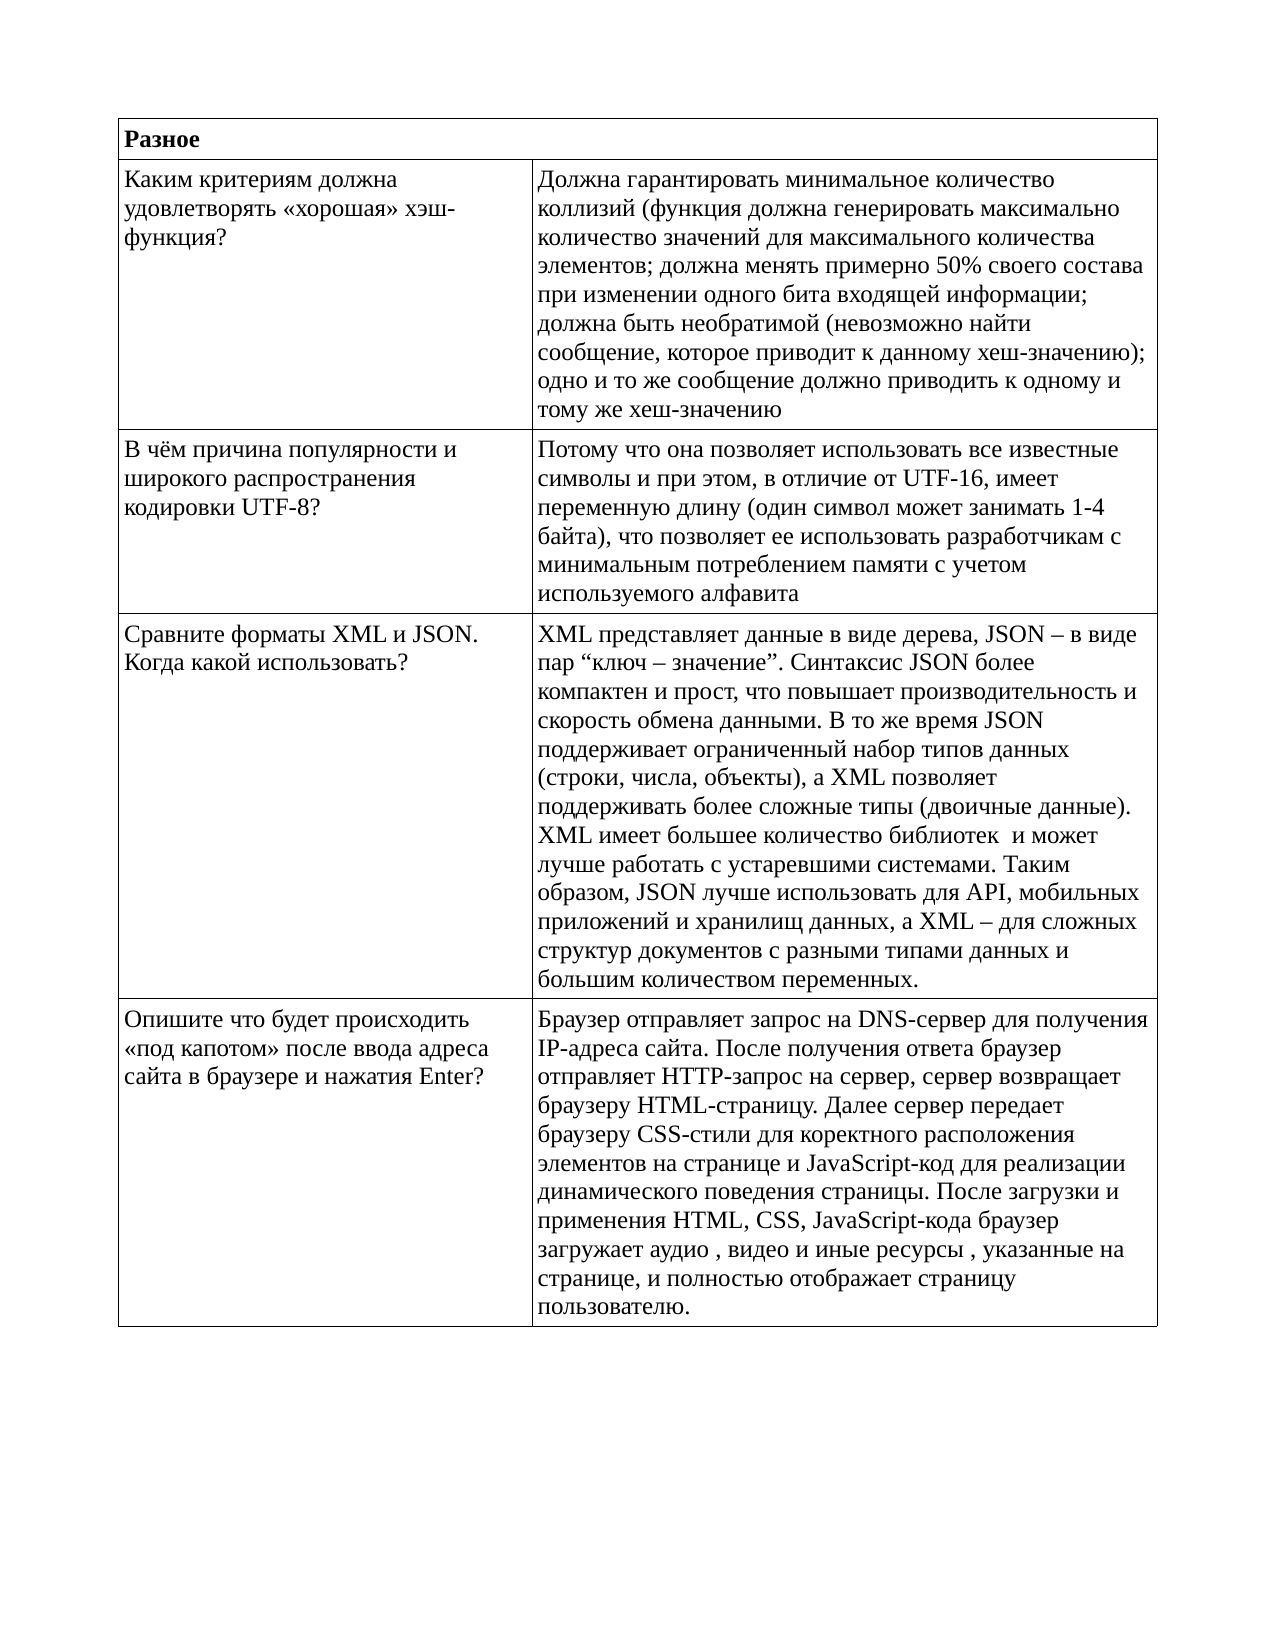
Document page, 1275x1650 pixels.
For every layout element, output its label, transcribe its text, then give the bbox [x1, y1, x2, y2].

table_cell Разное [119, 119, 1157, 158]
table_cell Потому что она позволяет использовать все известные символы и при этом, в отличие от UTF-16, имеет переменную длину (один символ может занимать 1-4 байта), что позволяет ее использовать разработчикам с минимальным потреблением памяти с учетом используемого алфавита [533, 430, 1157, 613]
table_cell Каким критериям должна удовлетворять «хорошая» хэш-функция? [119, 160, 532, 429]
table_cell Браузер отправляет запрос на DNS-сервер для получения IP-адреса сайта. После получения ответа браузер отправляет HTTP-запрос на сервер, сервер возвращает браузеру HTML-страницу. Далее сервер передает браузеру CSS-стили для коректного расположения элементов на странице и JavaScript-код для реализации динамического поведения страницы. После загрузки и применения HTML, CSS, JavaScript-кода браузер загружает аудио , видео и иные ресурсы , указанные на странице, и полностью отображает страницу пользователю. [533, 999, 1157, 1326]
table_cell В чём причина популярности и широкого распространения кодировки UTF-8? [119, 430, 532, 613]
table_cell Сравните форматы XML и JSON. Когда какой использовать? [119, 614, 532, 998]
table_cell Должна гарантировать минимальное количество коллизий (функция должна генерировать максимально количество значений для максимального количества элементов; должна менять примерно 50% своего состава при изменении одного бита входящей информации; должна быть необратимой (невозможно найти сообщение, которое приводит к данному хеш-значению); одно и то же сообщение должно приводить к одному и тому же хеш-значению [533, 160, 1157, 429]
table_cell Опишите что будет происходить «под капотом» после ввода адреса сайта в браузере и нажатия Enter? [119, 999, 532, 1326]
table_cell XML представляет данные в виде дерева, JSON – в виде пар “ключ – значение”. Синтаксис JSON более компактен и прост, что повышает производительность и скорость обмена данными. В то же время JSON поддерживает ограниченный набор типов данных (строки, числа, объекты), а XML позволяет поддерживать более сложные типы (двоичные данные). XML имеет большее количество библиотек и может лучше работать с устаревшими системами. Таким образом, JSON лучше использовать для API, мобильных приложений и хранилищ данных, а XML – для сложных структур документов с разными типами данных и большим количеством переменных. [533, 614, 1157, 998]
